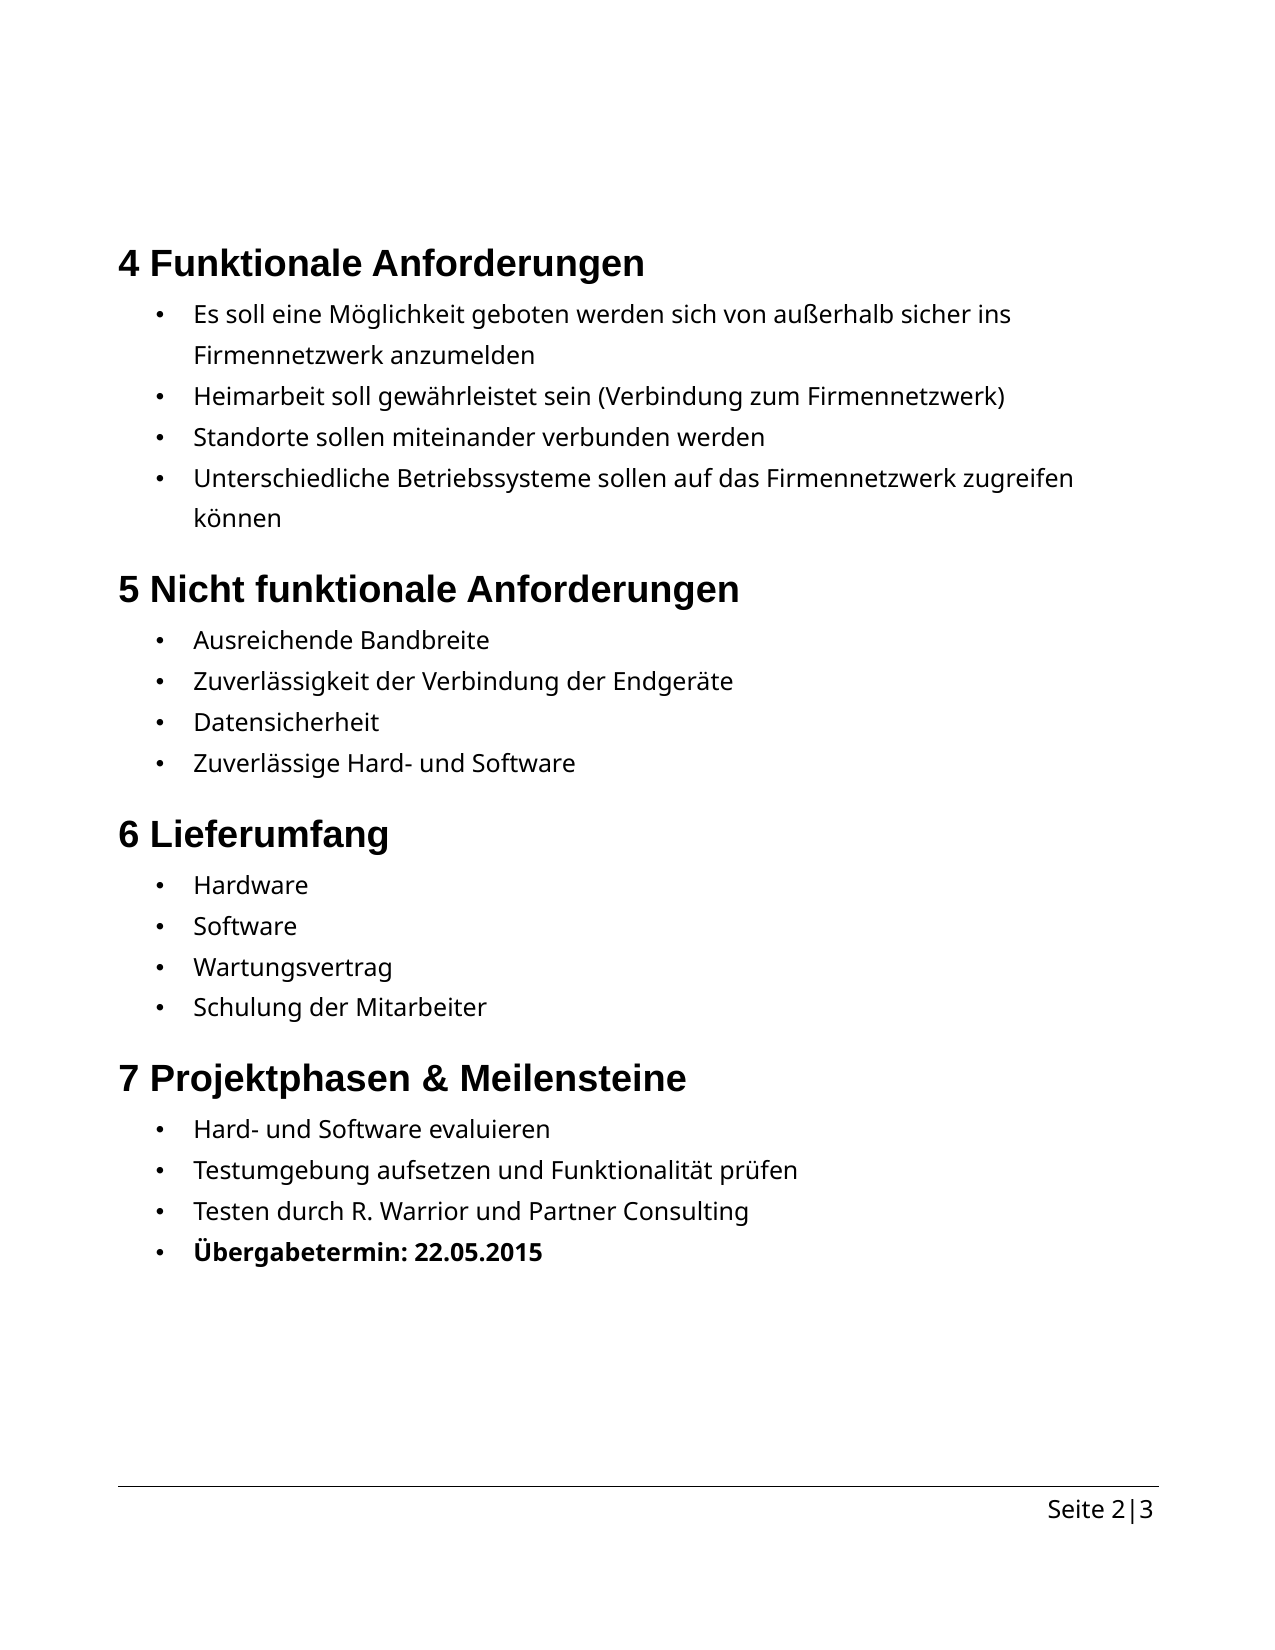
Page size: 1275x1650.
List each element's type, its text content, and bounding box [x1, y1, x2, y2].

list Heimarbeit soll gewährleistet sein (Verbindung zum Firmennetzwerk) [156, 378, 1157, 413]
list Hardware [156, 867, 1157, 902]
list Datensicherheit [156, 705, 1157, 739]
subtitle 7 Projektphasen & Meilensteine [118, 1056, 1157, 1099]
list Zuverlässige Hard- und Software [156, 746, 1157, 779]
list Standorte sollen miteinander verbunden werden [156, 419, 1157, 453]
list Es soll eine Möglichkeit geboten werden sich von außerhalb sicher ins Firmennetzwerk anzumelden [156, 297, 1157, 372]
subtitle 4 Funktionale Anforderungen [118, 241, 1157, 284]
list Wartungsvertrag [156, 949, 1157, 983]
list Hard- und Software evaluieren [156, 1112, 1157, 1146]
list Zuverlässigkeit der Verbindung der Endgeräte [156, 664, 1157, 698]
list Ausreichende Bandbreite [156, 623, 1157, 657]
subtitle 6 Lieferumfang [118, 811, 1157, 855]
list Software [156, 908, 1157, 942]
list Testumgebung aufsetzen und Funktionalität prüfen [156, 1153, 1157, 1187]
subtitle 5 Nicht funktionale Anforderungen [118, 567, 1157, 611]
list Übergabetermin: 22.05.2015 [156, 1234, 1157, 1268]
list Testen durch R. Warrior und Partner Consulting [156, 1194, 1157, 1228]
list Unterschiedliche Betriebssysteme sollen auf das Firmennetzwerk zugreifen können [156, 460, 1157, 535]
list Schulung der Mitarbeiter [156, 990, 1157, 1024]
